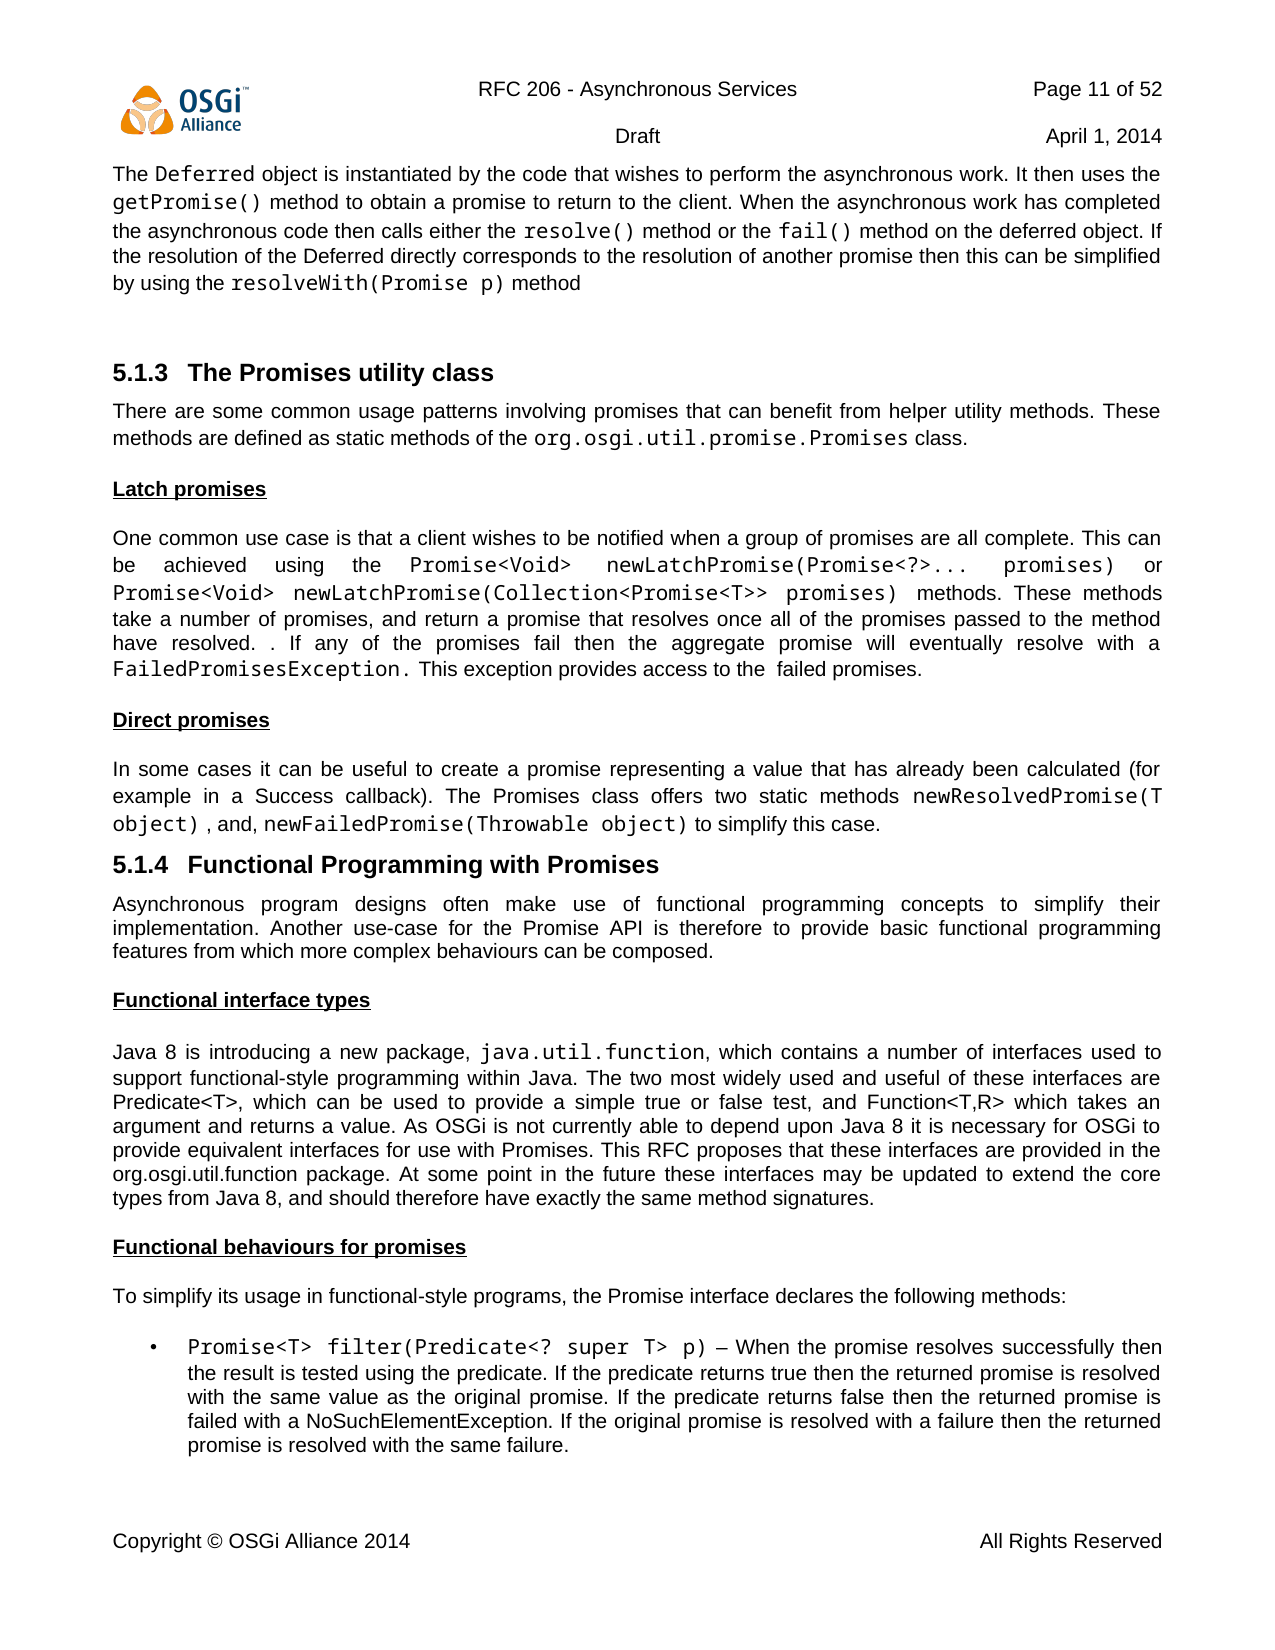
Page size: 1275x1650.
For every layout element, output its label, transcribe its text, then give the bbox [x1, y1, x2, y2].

text In some cases it can be useful to create a promise representing a value that has already been calculated (for example in a Success callback). The Promises class offers two static methods newResolvedPromise(T object) , and, newFailedPromise(Throwable object) to simplify this case. [112, 757, 1162, 838]
text One common use case is that a client wishes to be notified when a group of promises are all complete. This can be achieved using the Promise<Void> newLatchPromise(Promise<?>... promises) or Promise<Void> newLatchPromise(Collection<Promise<T>> promises) methods. These methods take a number of promises, and return a promise that resolves once all of the promises passed to the method have resolved. . If any of the promises fail then the aggregate promise will eventually resolve with a FailedPromisesException. This exception provides access to the failed promises. [112, 526, 1162, 683]
text Java 8 is introducing a new package, java.util.function, which contains a number of interfaces used to support functional-style programming within Java. The two most widely used and useful of these interfaces are Predicate<T>, which can be used to provide a simple true or false test, and Function<T,R> which takes an argument and returns a value. As OSGi is not currently able to depend upon Java 8 it is necessary for OSGi to provide equivalent interfaces for use with Promises. This RFC proposes that these interfaces are provided in the org.osgi.util.function package. At some point in the future these interfaces may be updated to extend the core types from Java 8, and should therefore have exactly the same method signatures. [112, 1037, 1162, 1209]
subtitle Functional Programming with Promises [112, 850, 1162, 879]
text Latch promises [112, 477, 1162, 501]
subtitle The Promises utility class [112, 358, 1162, 387]
text There are some common usage patterns involving promises that can benefit from helper utility methods. These methods are defined as static methods of the org.osgi.util.promise.Promises class. [112, 399, 1162, 452]
text The Deferred object is instantiated by the code that wishes to perform the asynchronous work. It then uses the getPromise() method to obtain a promise to return to the client. When the asynchronous work has completed the asynchronous code then calls either the resolve() method or the fail() method on the deferred object. If the resolution of the Deferred directly corresponds to the resolution of another promise then this can be simplified by using the resolveWith(Promise p) method [112, 159, 1162, 297]
picture [113, 78, 257, 142]
text Asynchronous program designs often make use of functional programming concepts to simplify their implementation. Another use-case for the Promise API is therefore to provide basic functional programming features from which more complex behaviours can be composed. [112, 891, 1162, 963]
list Promise<T> filter(Predicate<? super T> p) – When the promise resolves successfully then the result is tested using the predicate. If the predicate returns true then the returned promise is resolved with the same value as the original promise. If the predicate returns false then the returned promise is failed with a NoSuchElementException. If the original promise is resolved with a failure then the returned promise is resolved with the same failure. [150, 1332, 1162, 1457]
text Functional interface types [112, 988, 1162, 1012]
text To simplify its usage in functional-style programs, the Promise interface declares the following methods: [112, 1283, 1162, 1307]
text Direct promises [112, 708, 1162, 732]
text Functional behaviours for promises [112, 1234, 1162, 1258]
